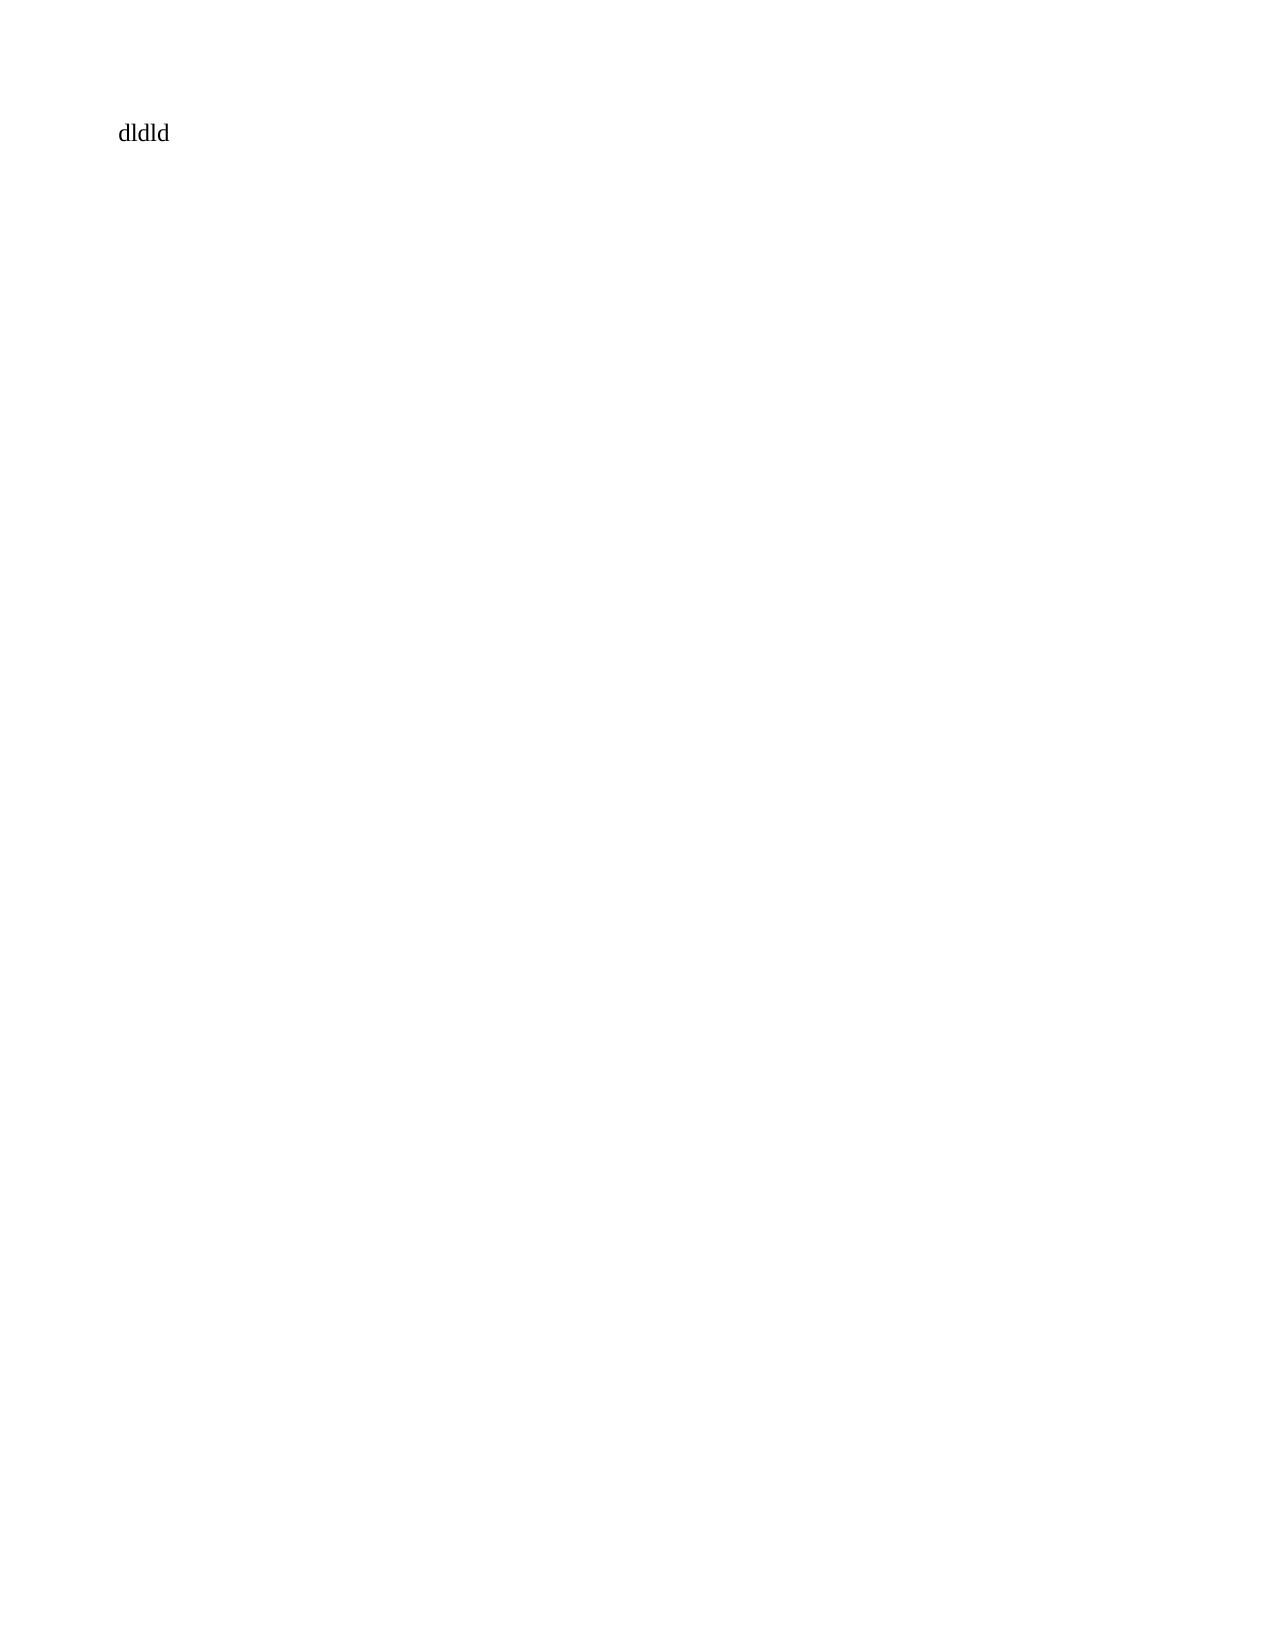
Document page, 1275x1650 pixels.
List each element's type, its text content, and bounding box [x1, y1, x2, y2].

text dldld [118, 118, 1157, 147]
